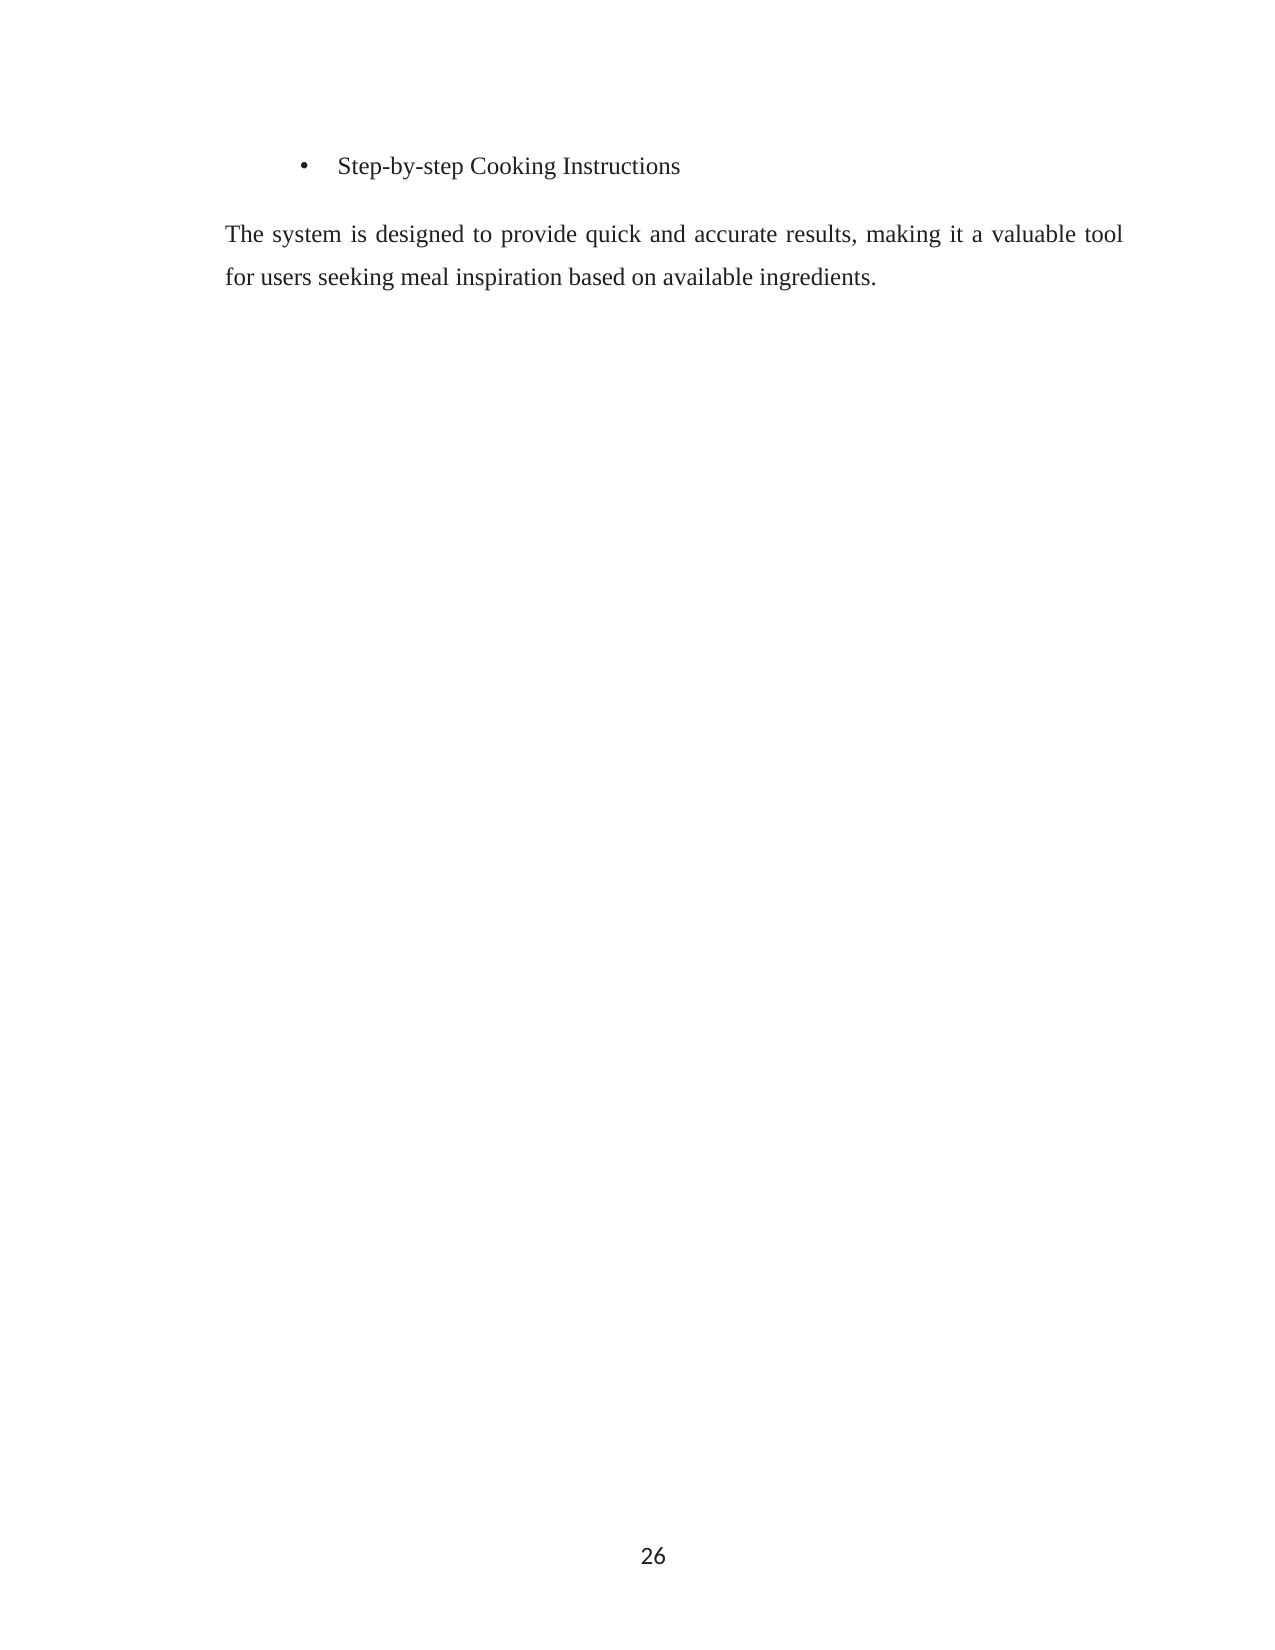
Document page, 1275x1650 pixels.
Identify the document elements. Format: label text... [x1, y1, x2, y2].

text The system is designed to provide quick and accurate results, making it a valuable tool for users seeking meal inspiration based on available ingredients. [225, 219, 1125, 291]
list Step-by-step Cooking Instructions [300, 151, 1125, 180]
